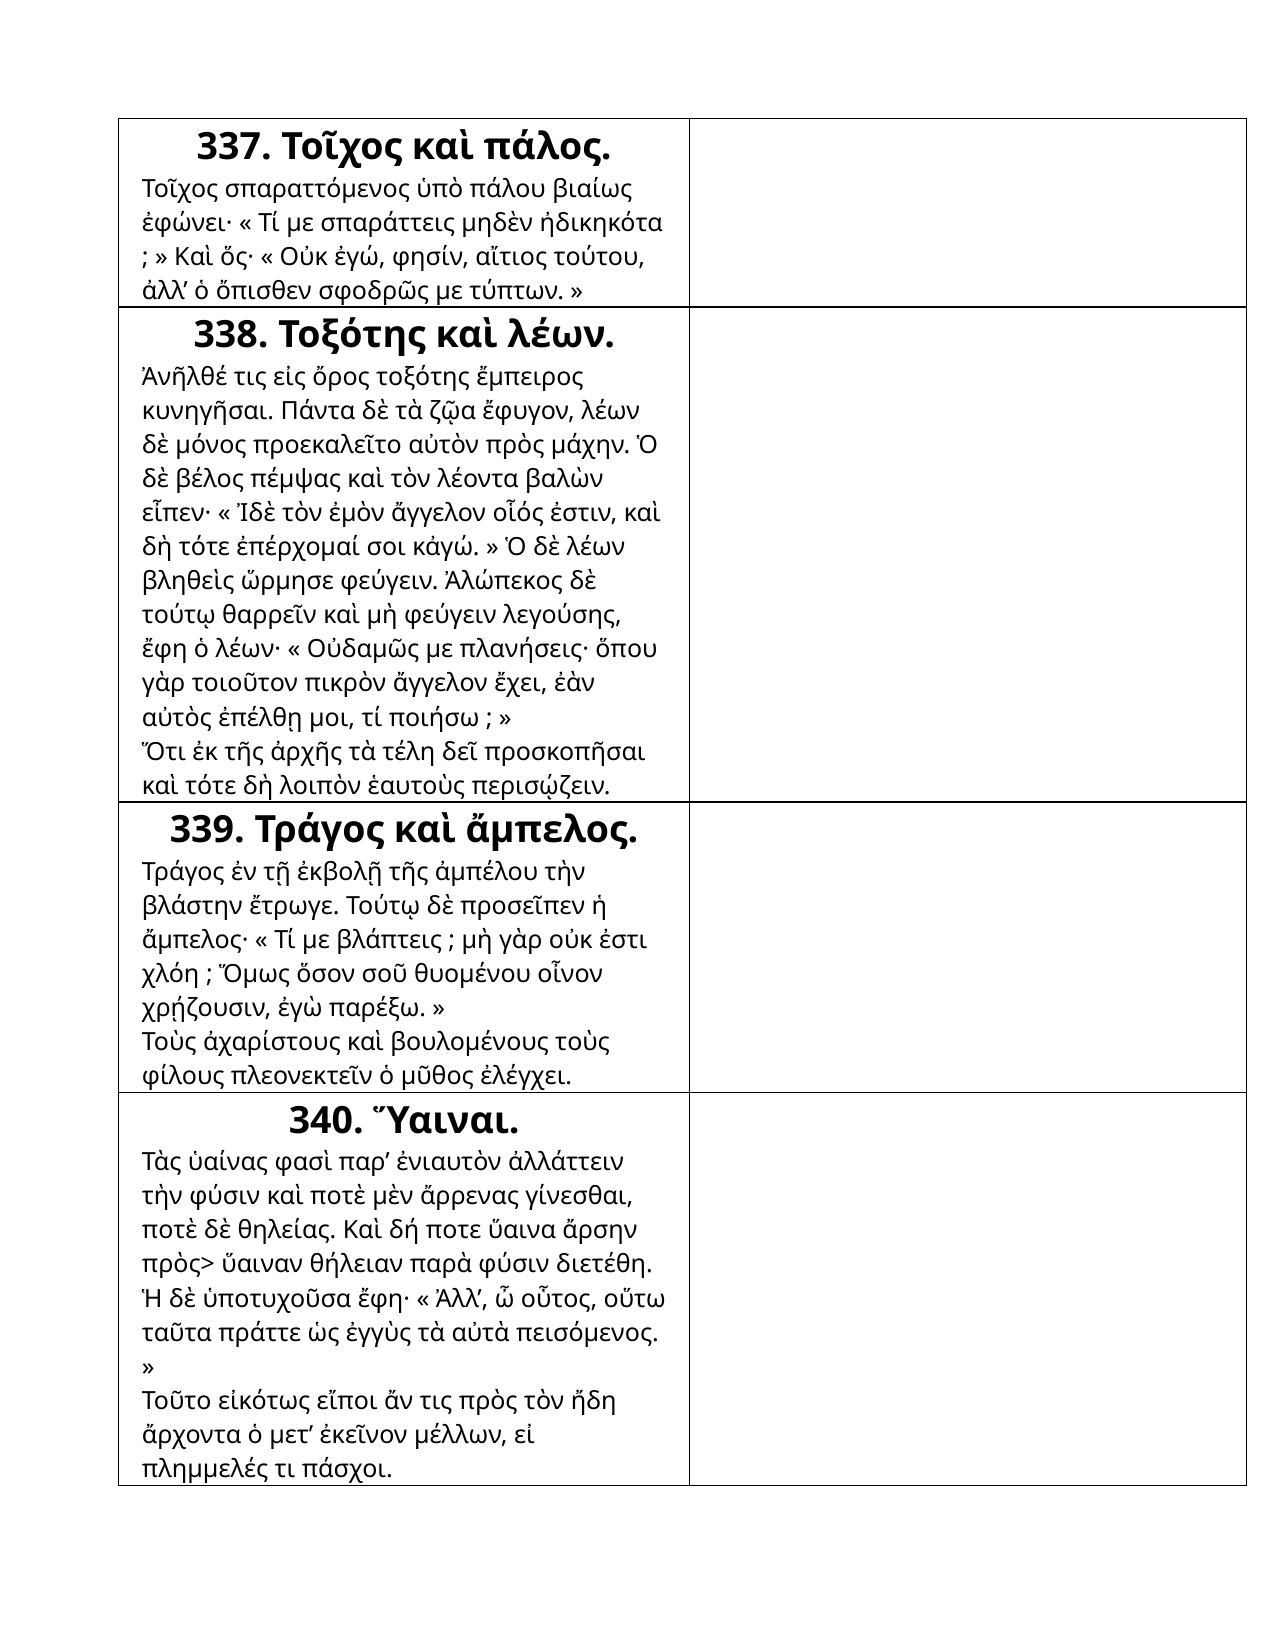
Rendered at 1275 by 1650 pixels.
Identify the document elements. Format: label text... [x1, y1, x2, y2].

table_cell 338. Τοξότης καὶ λέων. Ἀνῆλθέ τις εἰς ὄρος τοξότης ἔμπειρος κυνηγῆσαι. Πάντα δὲ τὰ ζῷα ἔφυγον, λέων δὲ μόνος προεκαλεῖτο αὐτὸν πρὸς μάχην. Ὁ δὲ βέλος πέμψας καὶ τὸν λέοντα βαλὼν εἶπεν· « Ἰδὲ τὸν ἐμὸν ἄγγελον οἷός ἐστιν, καὶ δὴ τότε ἐπέρχομαί σοι κἀγώ. » Ὁ δὲ λέων βληθεὶς ὥρμησε φεύγειν. Ἀλώπεκος δὲ τούτῳ θαρρεῖν καὶ μὴ φεύγειν λεγούσης, ἔφη ὁ λέων· « Οὐδαμῶς με πλανήσεις· ὅπου γὰρ τοιοῦτον πικρὸν ἄγγελον ἔχει, ἐὰν αὐτὸς ἐπέλθῃ μοι, τί ποιήσω ; » Ὅτι ἐκ τῆς ἀρχῆς τὰ τέλη δεῖ προσκοπῆσαι καὶ τότε δὴ λοιπὸν ἑαυτοὺς περισῴζειν. [119, 308, 689, 801]
table_cell 337. Τοῖχος καὶ πάλος. Τοῖχος σπαραττόμενος ὑπὸ πάλου βιαίως ἐφώνει· « Τί με σπαράττεις μηδὲν ἠδικηκότα ; » Καὶ ὅς· « Οὐκ ἐγώ, φησίν, αἴτιος τούτου, ἀλλ’ ὁ ὄπισθεν σφοδρῶς με τύπτων. » [119, 119, 689, 306]
table_cell [690, 308, 1246, 801]
table_cell 339. Τράγος καὶ ἄμπελος. Τράγος ἐν τῇ ἐκβολῇ τῆς ἀμπέλου τὴν βλάστην ἔτρωγε. Τούτῳ δὲ προσεῖπεν ἡ ἄμπελος· « Τί με βλάπτεις ; μὴ γὰρ οὐκ ἐστι χλόη ; Ὅμως ὅσον σοῦ θυομένου οἶνον χρῄζουσιν, ἐγὼ παρέξω. » Τοὺς ἀχαρίστους καὶ βουλομένους τοὺς φίλους πλεονεκτεῖν ὁ μῦθος ἐλέγχει. [119, 803, 689, 1092]
table_cell [690, 119, 1246, 306]
table_cell 340. Ὕαιναι. Τὰς ὑαίνας φασὶ παρ’ ἐνιαυτὸν ἀλλάττειν τὴν φύσιν καὶ ποτὲ μὲν ἄρρενας γίνεσθαι, ποτὲ δὲ θηλείας. Καὶ δή ποτε ὕαινα ἄρσην πρὸς> ὕαιναν θήλειαν παρὰ φύσιν διετέθη. Ἡ δὲ ὑποτυχοῦσα ἔφη· « Ἀλλ’, ὦ οὗτος, οὕτω ταῦτα πράττε ὡς ἐγγὺς τὰ αὐτὰ πεισόμενος. » Τοῦτο εἰκότως εἴποι ἄν τις πρὸς τὸν ἤδη ἄρχοντα ὁ μετ’ ἐκεῖνον μέλλων, εἰ πλημμελές τι πάσχοι. [119, 1093, 689, 1484]
table_cell [690, 803, 1246, 1092]
table_cell [690, 1093, 1246, 1484]
